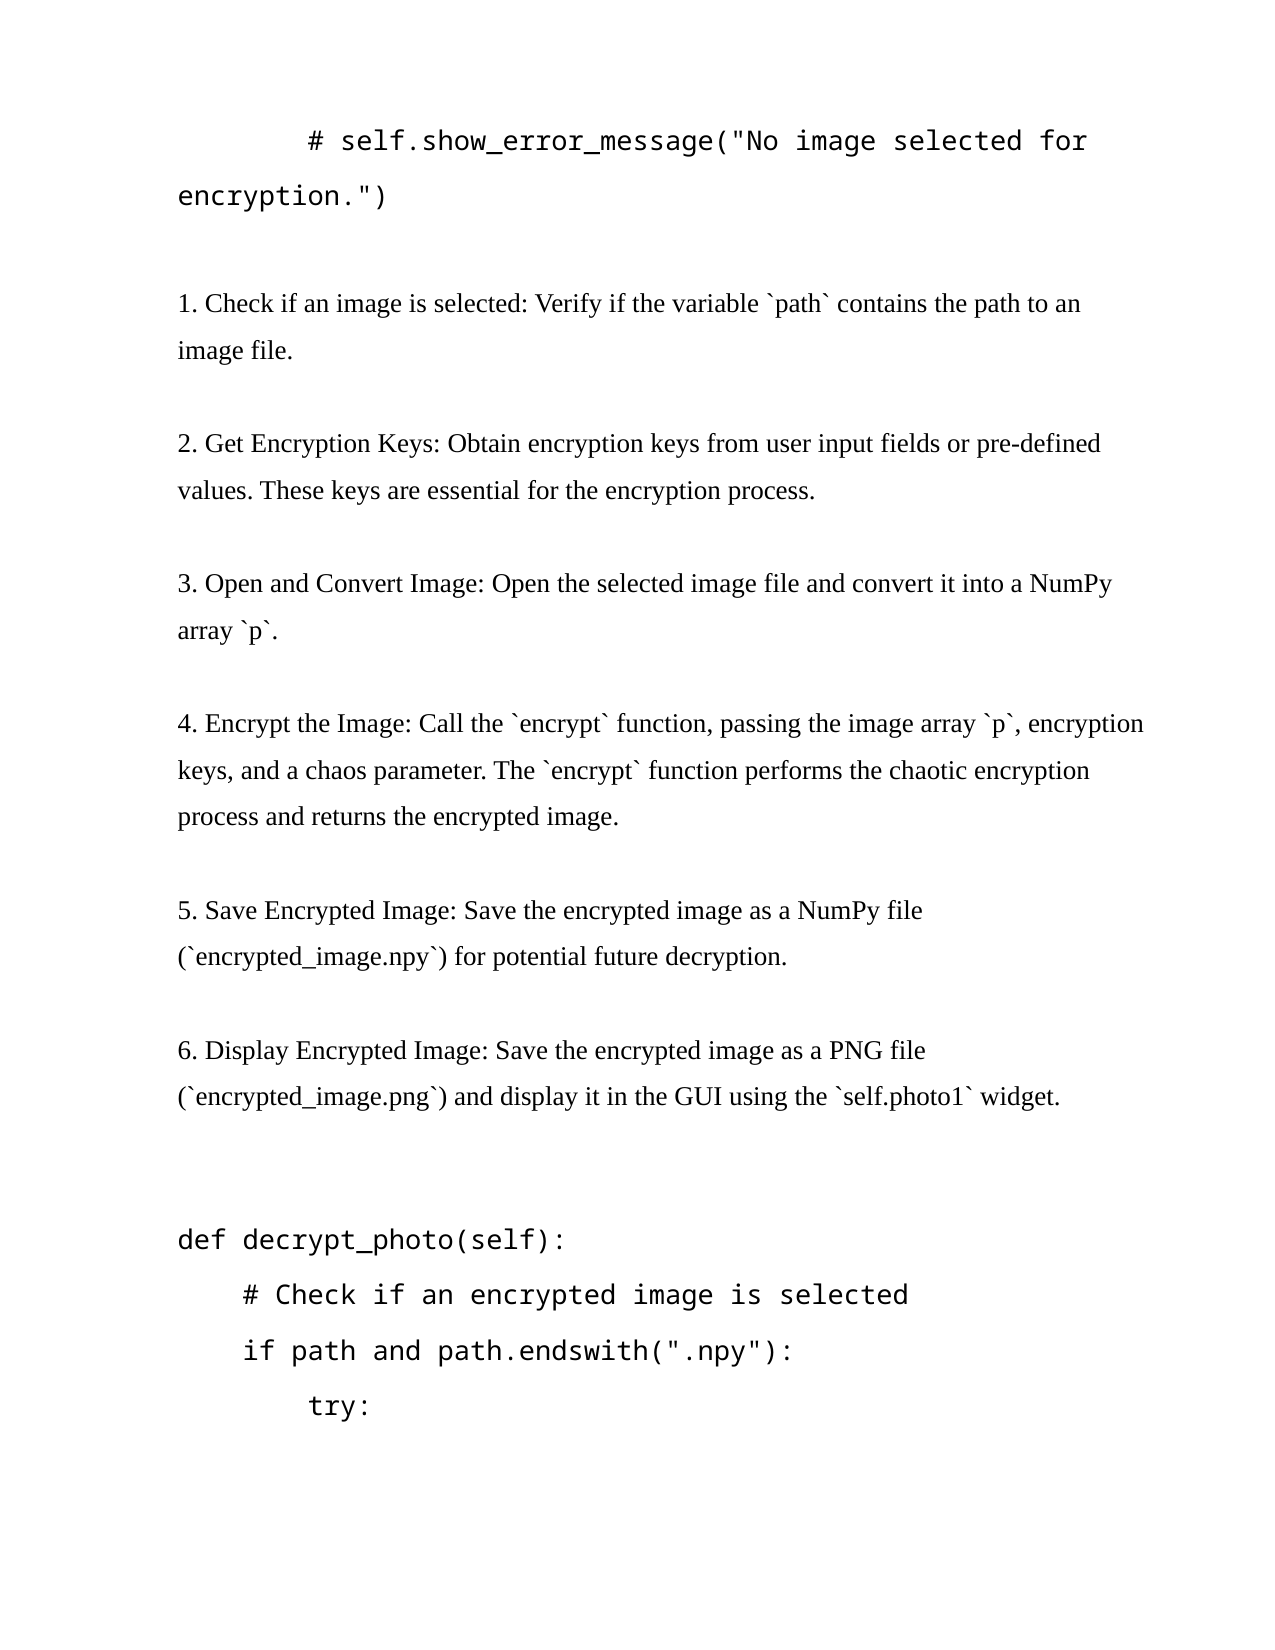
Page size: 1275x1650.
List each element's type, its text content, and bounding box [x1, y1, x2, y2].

text 6. Display Encrypted Image: Save the encrypted image as a PNG file (`encrypted_image.png`) and display it in the GUI using the `self.photo1` widget. [177, 1034, 1154, 1112]
text 2. Get Encryption Keys: Obtain encryption keys from user input fields or pre-defined values. These keys are essential for the encryption process. [177, 427, 1154, 505]
text 3. Open and Convert Image: Open the selected image file and convert it into a NumPy array `p`. [177, 567, 1154, 645]
text # Check if an encrypted image is selected [177, 1276, 1154, 1313]
text # self.show_error_message("No image selected for encryption.") [177, 121, 1154, 213]
text 4. Encrypt the Image: Call the `encrypt` function, passing the image array `p`, encryption keys, and a chaos parameter. The `encrypt` function performs the chaotic encryption process and returns the encrypted image. [177, 707, 1154, 832]
text 1. Check if an image is selected: Verify if the variable `path` contains the path to an image file. [177, 287, 1154, 365]
text def decrypt_photo(self): [177, 1220, 1154, 1257]
text try: [177, 1386, 1154, 1423]
text 5. Save Encrypted Image: Save the encrypted image as a NumPy file (`encrypted_image.npy`) for potential future decryption. [177, 894, 1154, 972]
text if path and path.endswith(".npy"): [177, 1331, 1154, 1368]
